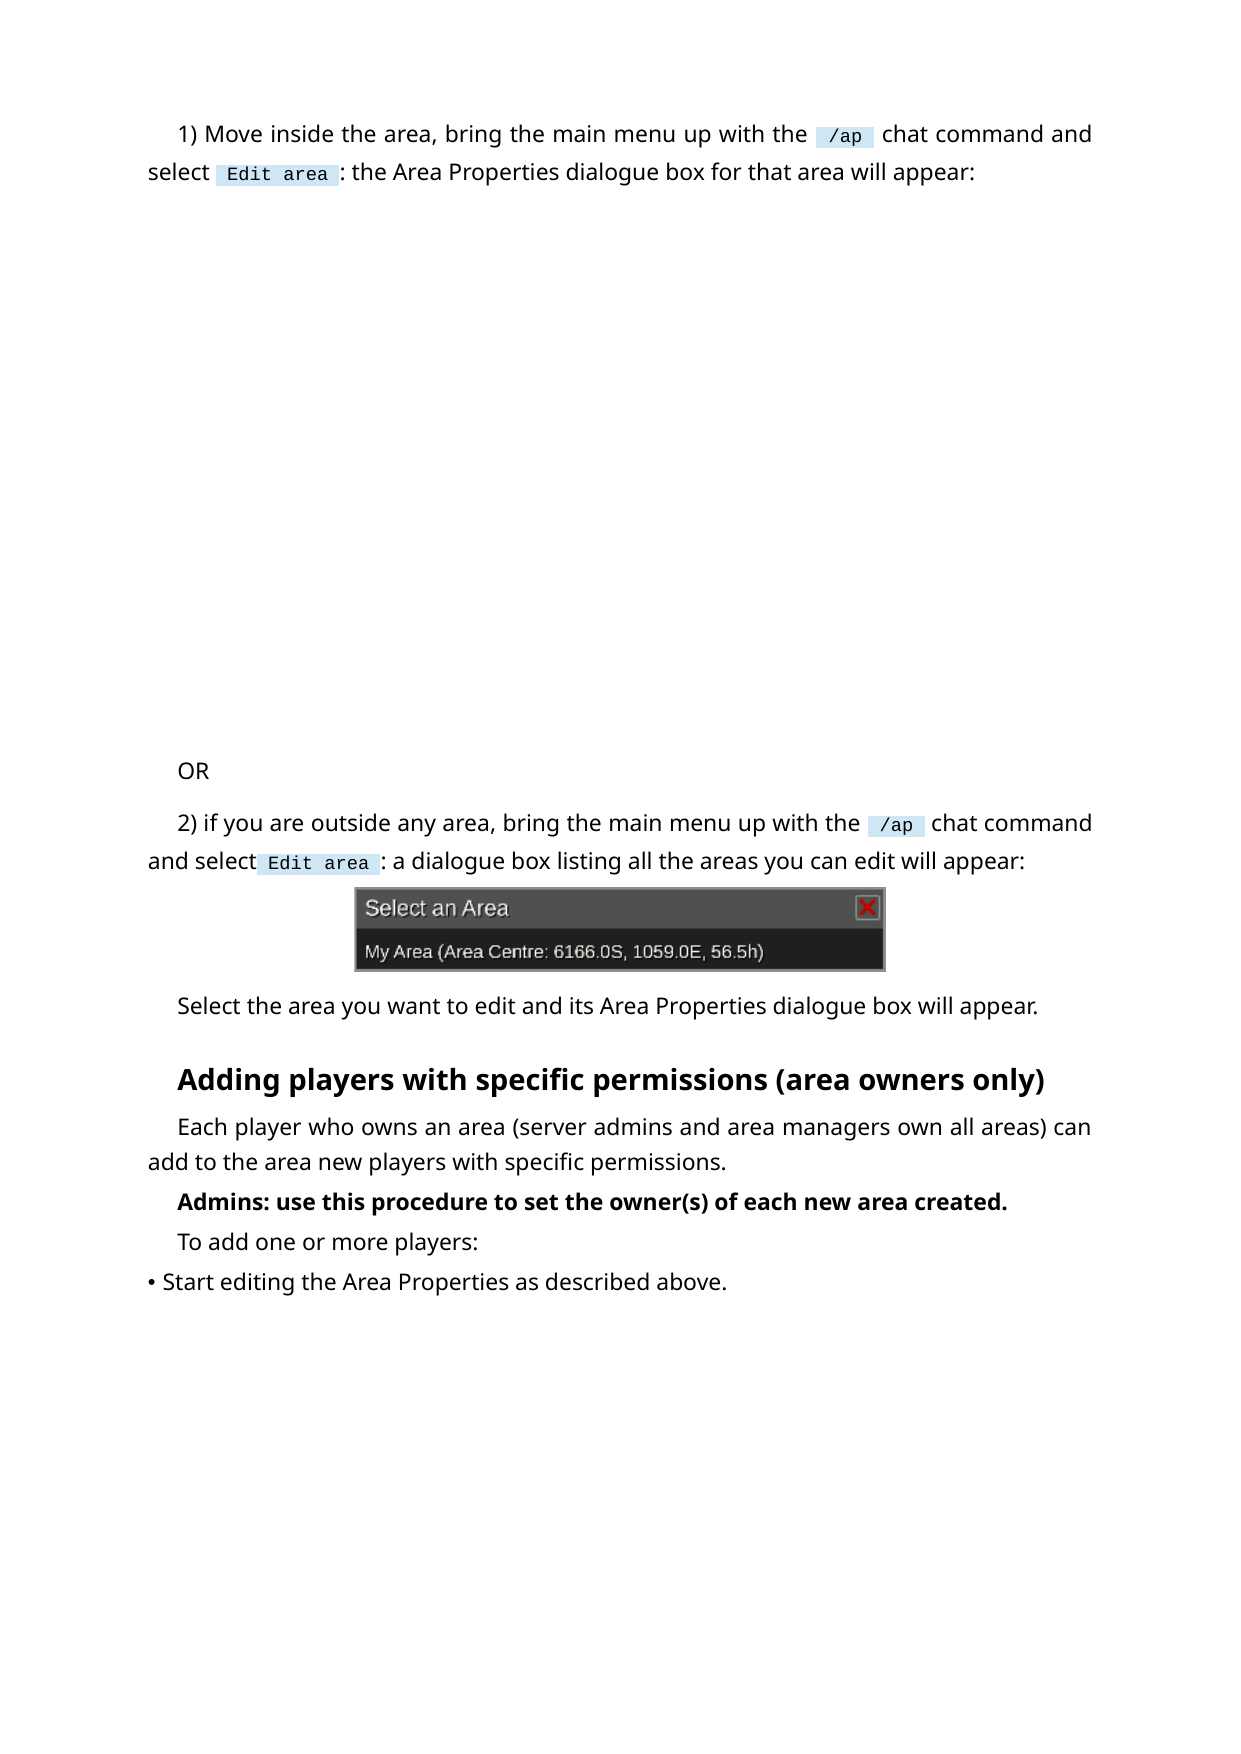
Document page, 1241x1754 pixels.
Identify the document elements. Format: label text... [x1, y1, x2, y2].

text 2) if you are outside any area, bring the main menu up with the /ap chat command and select Edit area : a dialogue box listing all the areas you can edit will appear: [148, 807, 1093, 876]
text OR [148, 208, 1093, 787]
picture [354, 887, 886, 972]
text To add one or more players: [148, 1226, 1093, 1257]
subtitle Adding players with specific permissions (area owners only) [148, 1059, 1093, 1099]
text Admins: use this procedure to set the owner(s) of each new area created. [148, 1186, 1093, 1217]
list Start editing the Area Properties as described above. [148, 1266, 1093, 1298]
text Select the area you want to edit and its Area Properties dialogue box will appear. [148, 897, 1093, 1021]
text 1) Move inside the area, bring the main menu up with the /ap chat command and select Edit area : the Area Properties dialogue box for that area will appear: [148, 118, 1093, 187]
text Each player who owns an area (server admins and area managers own all areas) can add to the area new players with specific permissions. [148, 1111, 1093, 1177]
